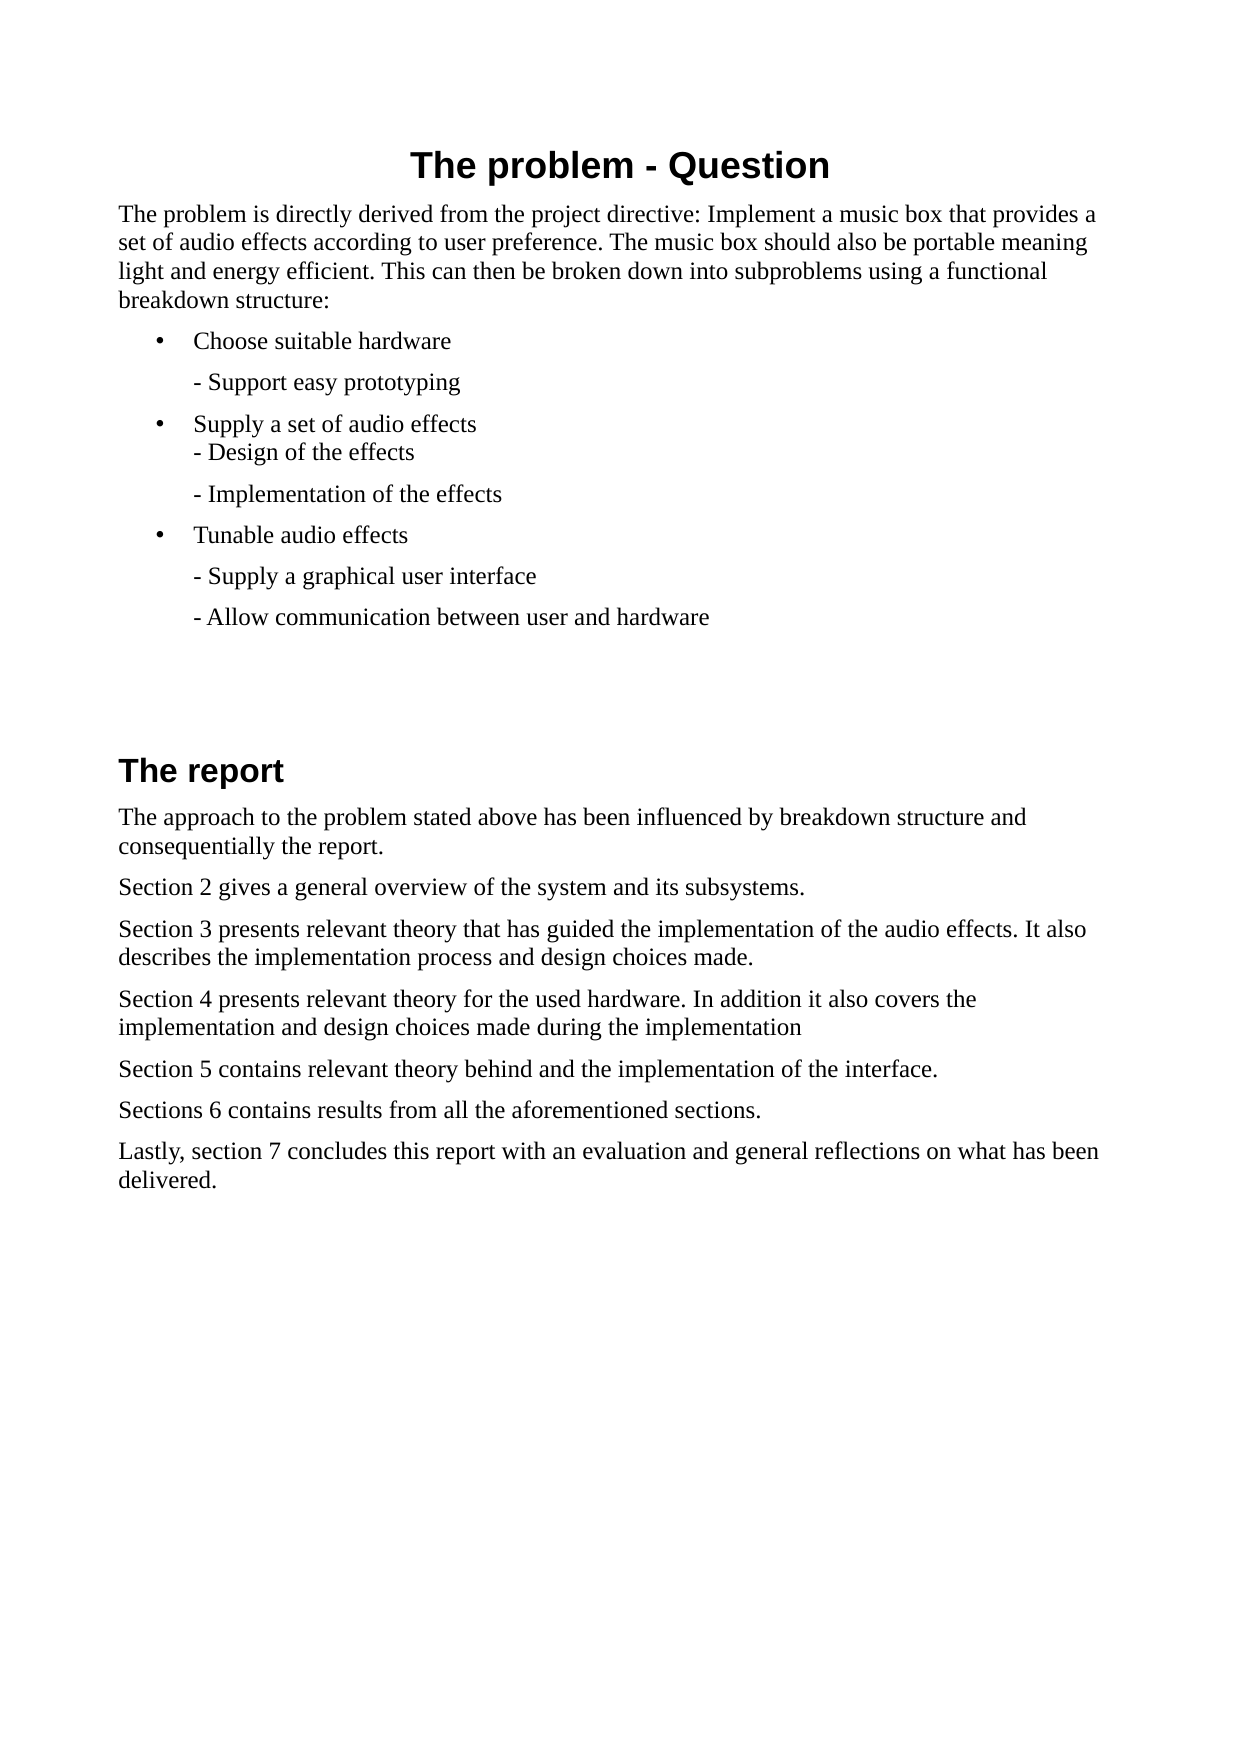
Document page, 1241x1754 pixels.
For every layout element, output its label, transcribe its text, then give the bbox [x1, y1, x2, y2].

text Section 4 presents relevant theory for the used hardware. In addition it also covers the implementation and design choices made during the implementation [118, 984, 1122, 1041]
list - Support easy prototyping [156, 367, 1122, 396]
title The problem - Question [118, 143, 1122, 186]
text Section 5 contains relevant theory behind and the implementation of the interface. [118, 1054, 1122, 1082]
text The approach to the problem stated above has been influenced by breakdown structure and consequentially the report. [118, 802, 1122, 860]
text Lastly, section 7 concludes this report with an evaluation and general reflections on what has been delivered. [118, 1136, 1122, 1194]
list Tunable audio effects [156, 520, 1122, 549]
subtitle The report [118, 751, 1122, 790]
list - Implementation of the effects [156, 479, 1122, 507]
text The problem is directly derived from the project directive: Implement a music box that provides a set of audio effects according to user preference. The music box should also be portable meaning light and energy efficient. This can then be broken down into subproblems using a functional breakdown structure: [118, 199, 1122, 314]
list Supply a set of audio effects - Design of the effects [156, 409, 1122, 466]
list - Allow communication between user and hardware [156, 602, 1122, 631]
list Choose suitable hardware [156, 326, 1122, 355]
text Section 3 presents relevant theory that has guided the implementation of the audio effects. It also describes the implementation process and design choices made. [118, 914, 1122, 971]
list - Supply a graphical user interface [156, 561, 1122, 590]
text Section 2 gives a general overview of the system and its subsystems. [118, 872, 1122, 901]
text Sections 6 contains results from all the aforementioned sections. [118, 1095, 1122, 1124]
